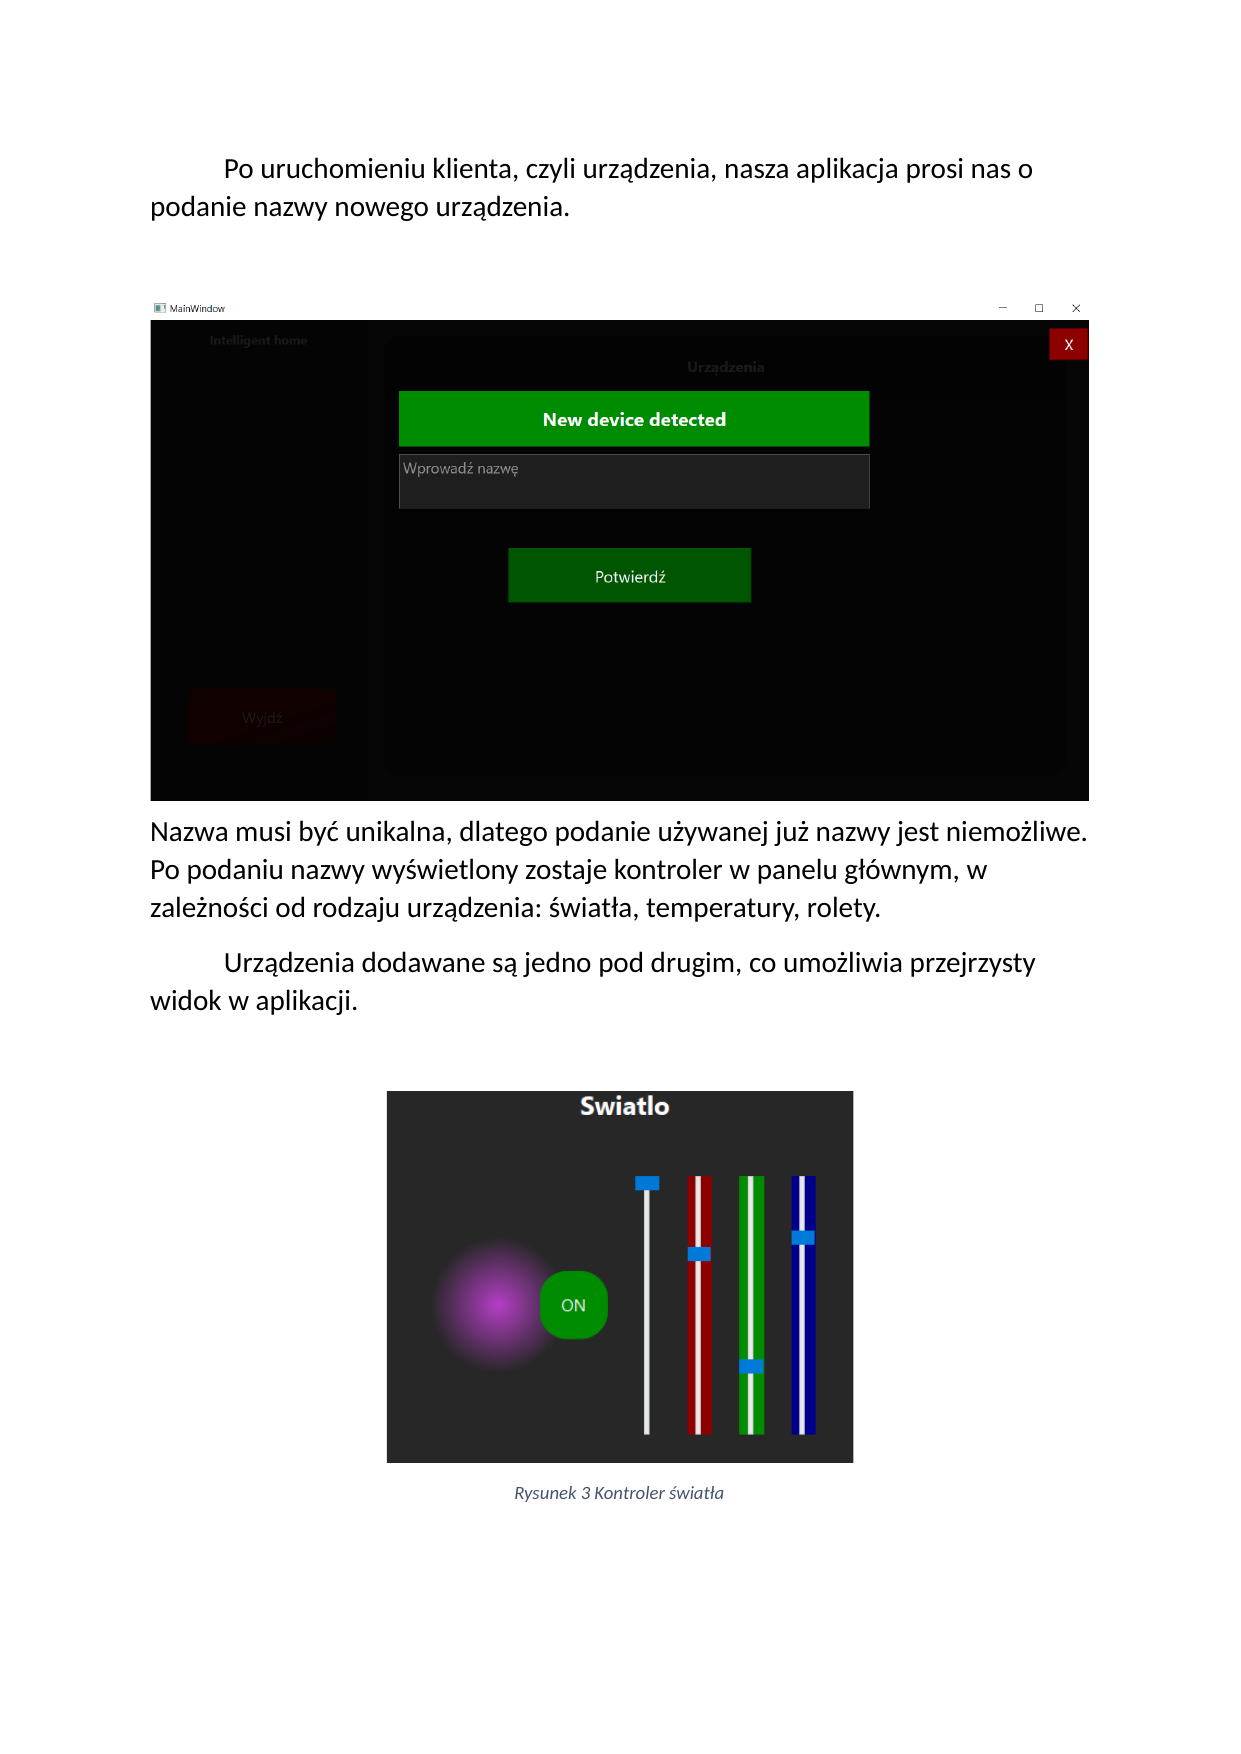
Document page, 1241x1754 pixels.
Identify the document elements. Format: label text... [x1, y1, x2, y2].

text [150, 344, 1090, 811]
text Nazwa musi być unikalna, dlatego podanie używanej już nazwy jest niemożliwe. Po podaniu nazwy wyświetlony zostaje kontroler w panelu głównym, w zależności od rodzaju urządzenia: światła, temperatury, rolety. [150, 813, 1090, 925]
text Urządzenia dodawane są jedno pod drugim, co umożliwia przejrzysty widok w aplikacji. [150, 944, 1090, 1017]
text Rysunek 3 Kontroler światła [150, 1481, 1090, 1504]
text Po uruchomieniu klienta, czyli urządzenia, nasza aplikacja prosi nas o podanie nazwy nowego urządzenia. [150, 150, 1090, 224]
